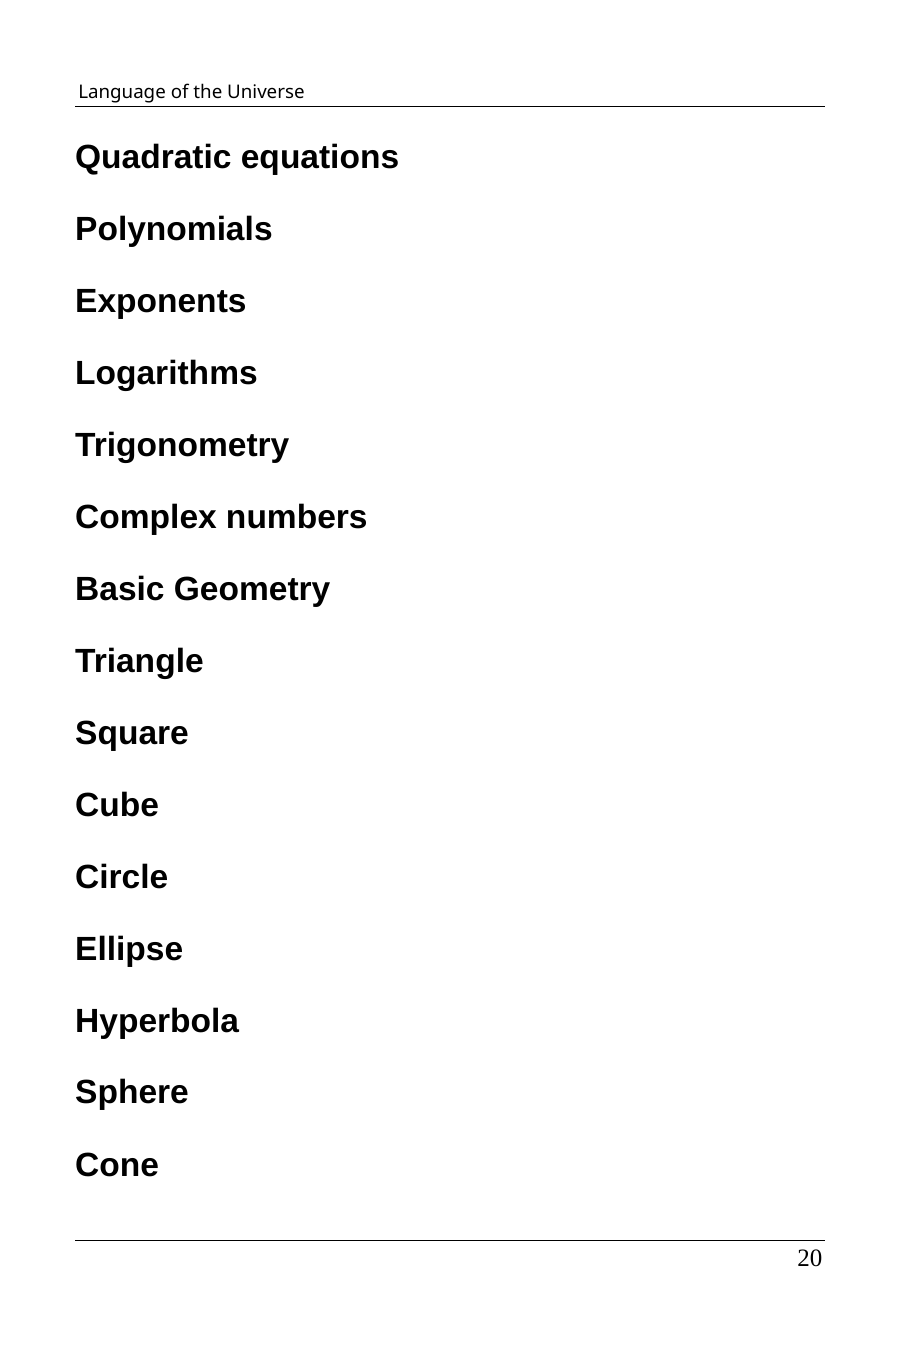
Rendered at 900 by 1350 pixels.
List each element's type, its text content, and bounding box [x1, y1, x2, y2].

subtitle Triangle [75, 641, 825, 679]
subtitle Circle [75, 856, 825, 895]
subtitle Complex numbers [75, 497, 825, 535]
subtitle Hyperbola [75, 1000, 825, 1039]
subtitle Trigonometry [75, 424, 825, 463]
subtitle Sphere [75, 1072, 825, 1111]
subtitle Quadratic equations [75, 137, 825, 175]
subtitle Square [75, 712, 825, 751]
subtitle Logarithms [75, 353, 825, 391]
subtitle Ellipse [75, 928, 825, 967]
subtitle Exponents [75, 281, 825, 319]
subtitle Basic Geometry [75, 568, 825, 607]
subtitle Polynomials [75, 209, 825, 247]
subtitle Cube [75, 784, 825, 823]
subtitle Cone [75, 1144, 825, 1183]
